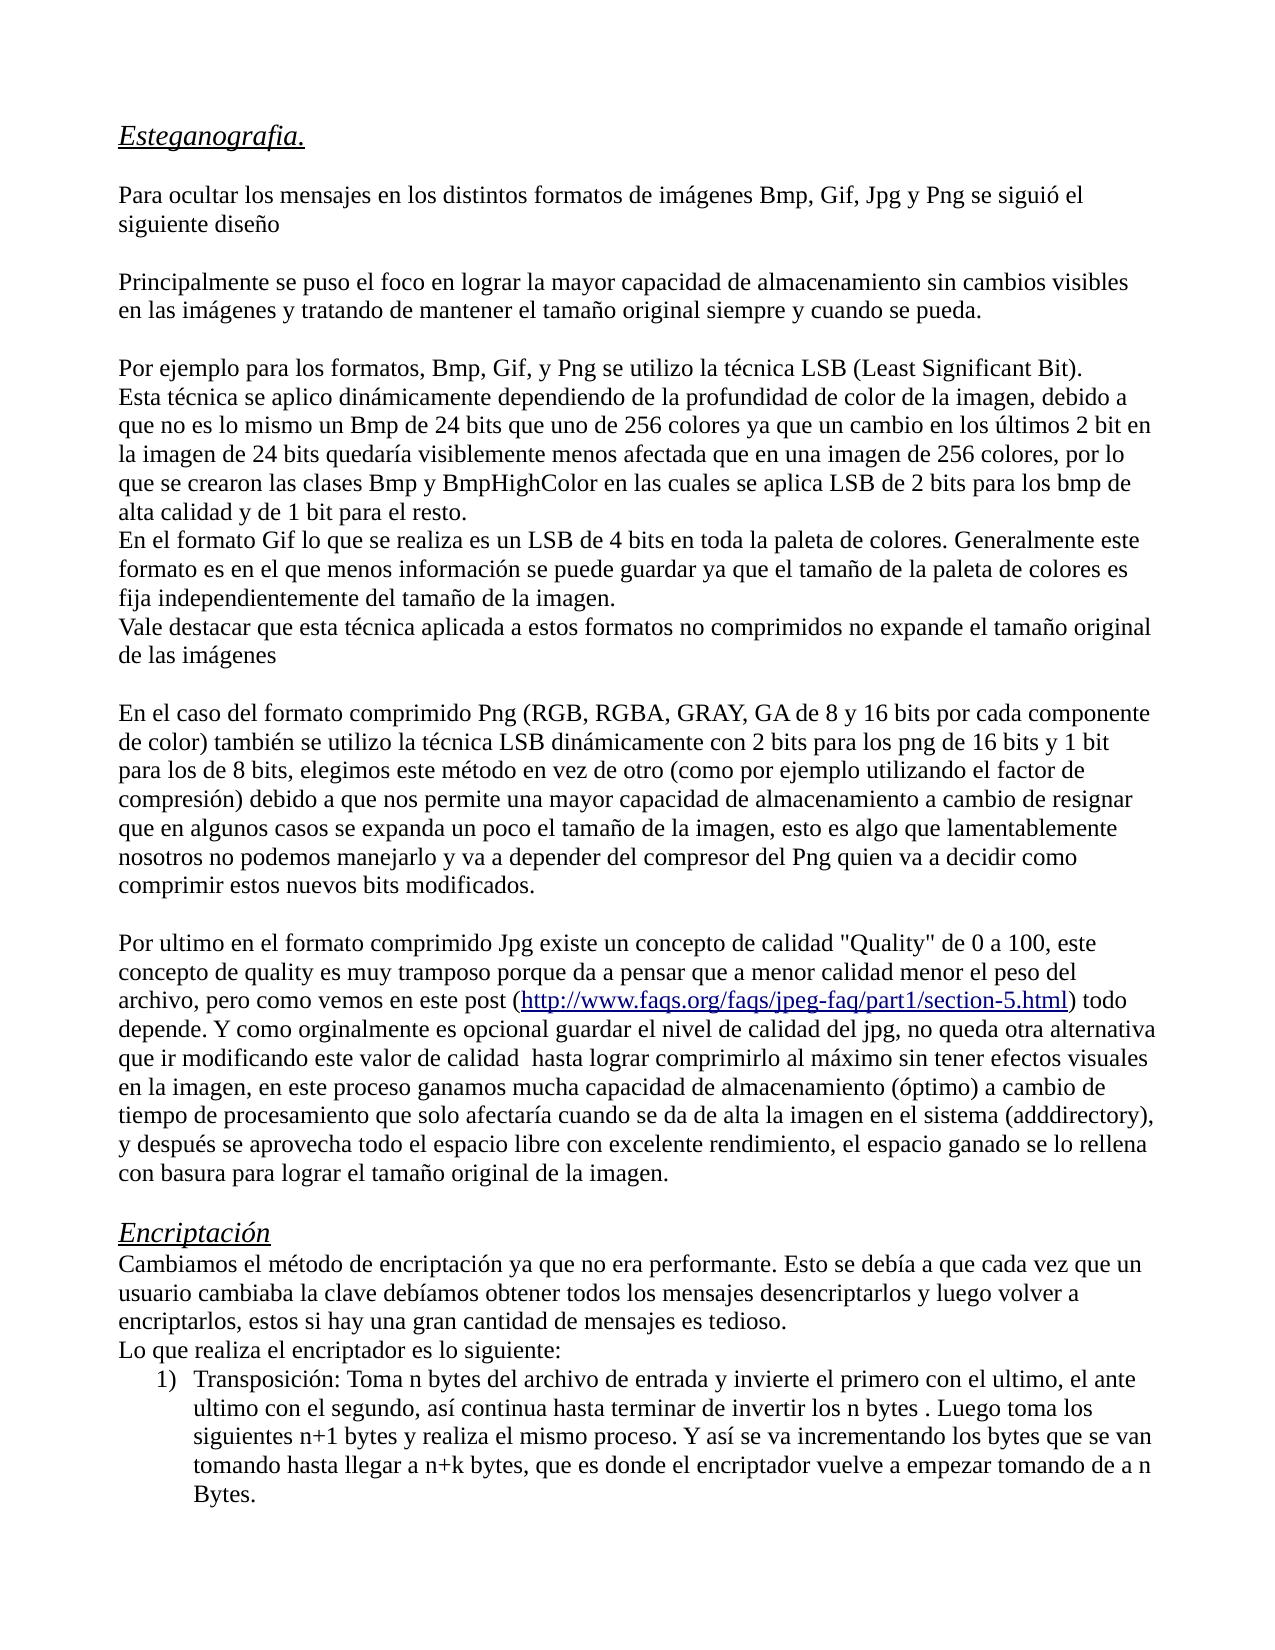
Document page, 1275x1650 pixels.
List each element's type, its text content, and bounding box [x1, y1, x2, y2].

text Esteganografia. [118, 118, 1157, 152]
text Encriptación [118, 1215, 1157, 1249]
list Transposición: Toma n bytes del archivo de entrada y invierte el primero con el ultimo, el ante ultimo con el segundo, así continua hasta terminar de invertir los n bytes . Luego toma los siguientes n+1 bytes y realiza el mismo proceso. Y así se va incrementando los bytes que se van tomando hasta llegar a n+k bytes, que es donde el encriptador vuelve a empezar tomando de a n Bytes. [156, 1364, 1157, 1508]
text En el caso del formato comprimido Png (RGB, RGBA, GRAY, GA de 8 y 16 bits por cada componente de color) también se utilizo la técnica LSB dinámicamente con 2 bits para los png de 16 bits y 1 bit para los de 8 bits, elegimos este método en vez de otro (como por ejemplo utilizando el factor de compresión) debido a que nos permite una mayor capacidad de almacenamiento a cambio de resignar que en algunos casos se expanda un poco el tamaño de la imagen, esto es algo que lamentablemente nosotros no podemos manejarlo y va a depender del compresor del Png quien va a decidir como comprimir estos nuevos bits modificados. [118, 698, 1157, 899]
text Cambiamos el método de encriptación ya que no era performante. Esto se debía a que cada vez que un usuario cambiaba la clave debíamos obtener todos los mensajes desencriptarlos y luego volver a encriptarlos, estos si hay una gran cantidad de mensajes es tedioso. [118, 1249, 1157, 1335]
text Principalmente se puso el foco en lograr la mayor capacidad de almacenamiento sin cambios visibles en las imágenes y tratando de mantener el tamaño original siempre y cuando se pueda. [118, 267, 1157, 324]
text Para ocultar los mensajes en los distintos formatos de imágenes Bmp, Gif, Jpg y Png se siguió el siguiente diseño [118, 180, 1157, 238]
text Por ultimo en el formato comprimido Jpg existe un concepto de calidad "Quality" de 0 a 100, este concepto de quality es muy tramposo porque da a pensar que a menor calidad menor el peso del archivo, pero como vemos en este post (http://www.faqs.org/faqs/jpeg-faq/part1/section-5.html) todo depende. Y como orginalmente es opcional guardar el nivel de calidad del jpg, no queda otra alternativa que ir modificando este valor de calidad hasta lograr comprimirlo al máximo sin tener efectos visuales en la imagen, en este proceso ganamos mucha capacidad de almacenamiento (óptimo) a cambio de tiempo de procesamiento que solo afectaría cuando se da de alta la imagen en el sistema (adddirectory), y después se aprovecha todo el espacio libre con excelente rendimiento, el espacio ganado se lo rellena con basura para lograr el tamaño original de la imagen. [118, 928, 1157, 1187]
text Por ejemplo para los formatos, Bmp, Gif, y Png se utilizo la técnica LSB (Least Significant Bit). [118, 353, 1157, 382]
text Vale destacar que esta técnica aplicada a estos formatos no comprimidos no expande el tamaño original de las imágenes [118, 612, 1157, 669]
text Esta técnica se aplico dinámicamente dependiendo de la profundidad de color de la imagen, debido a que no es lo mismo un Bmp de 24 bits que uno de 256 colores ya que un cambio en los últimos 2 bit en la imagen de 24 bits quedaría visiblemente menos afectada que en una imagen de 256 colores, por lo que se crearon las clases Bmp y BmpHighColor en las cuales se aplica LSB de 2 bits para los bmp de alta calidad y de 1 bit para el resto. [118, 382, 1157, 525]
text En el formato Gif lo que se realiza es un LSB de 4 bits en toda la paleta de colores. Generalmente este formato es en el que menos información se puede guardar ya que el tamaño de la paleta de colores es fija independientemente del tamaño de la imagen. [118, 525, 1157, 612]
text Lo que realiza el encriptador es lo siguiente: [118, 1335, 1157, 1364]
